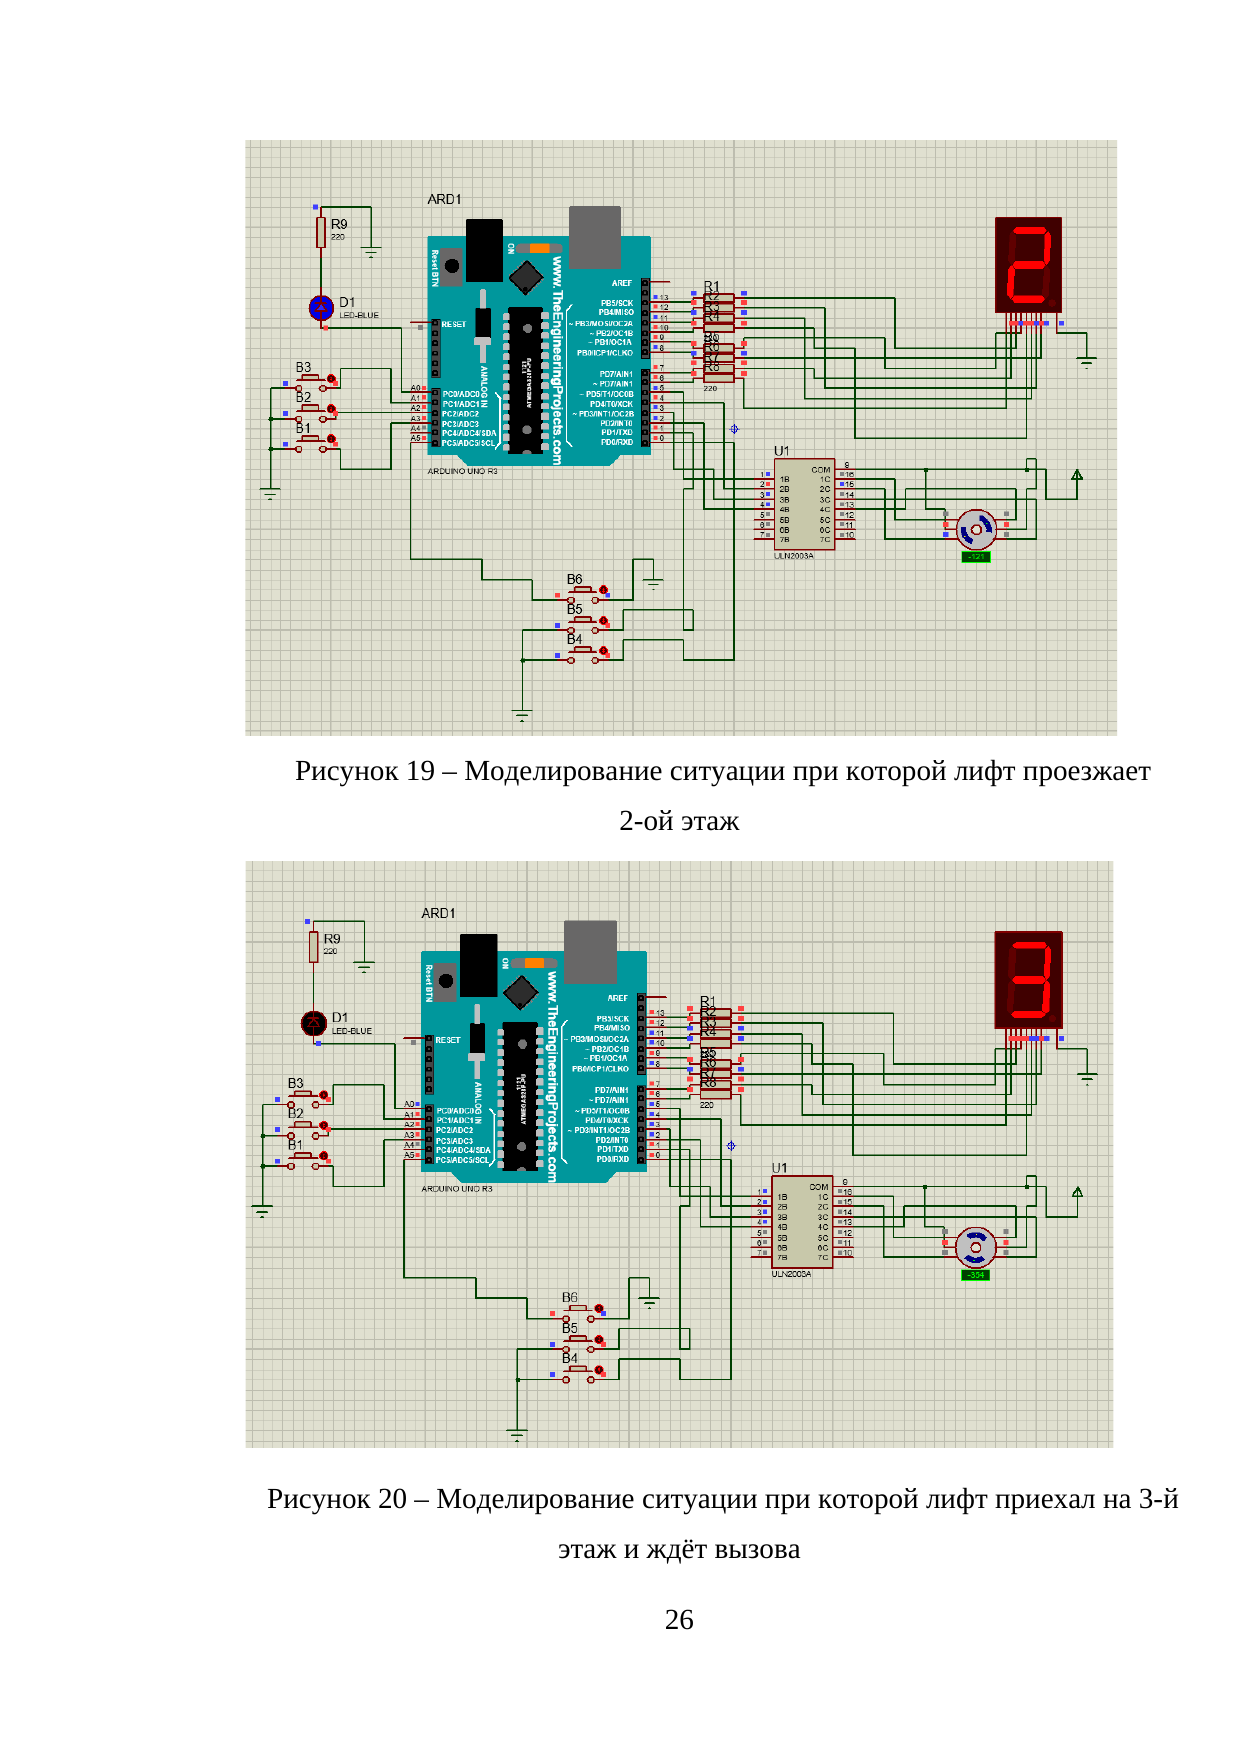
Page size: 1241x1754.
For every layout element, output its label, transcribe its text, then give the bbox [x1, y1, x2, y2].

text Рисунок 19 – Моделирование ситуации при которой лифт проезжает 2-ой этаж [177, 118, 1181, 837]
text Рисунок 20 – Моделирование ситуации при которой лифт приехал на 3-й этаж и ждёт вызова [177, 853, 1181, 1565]
picture [245, 140, 1118, 736]
picture [245, 861, 1114, 1448]
